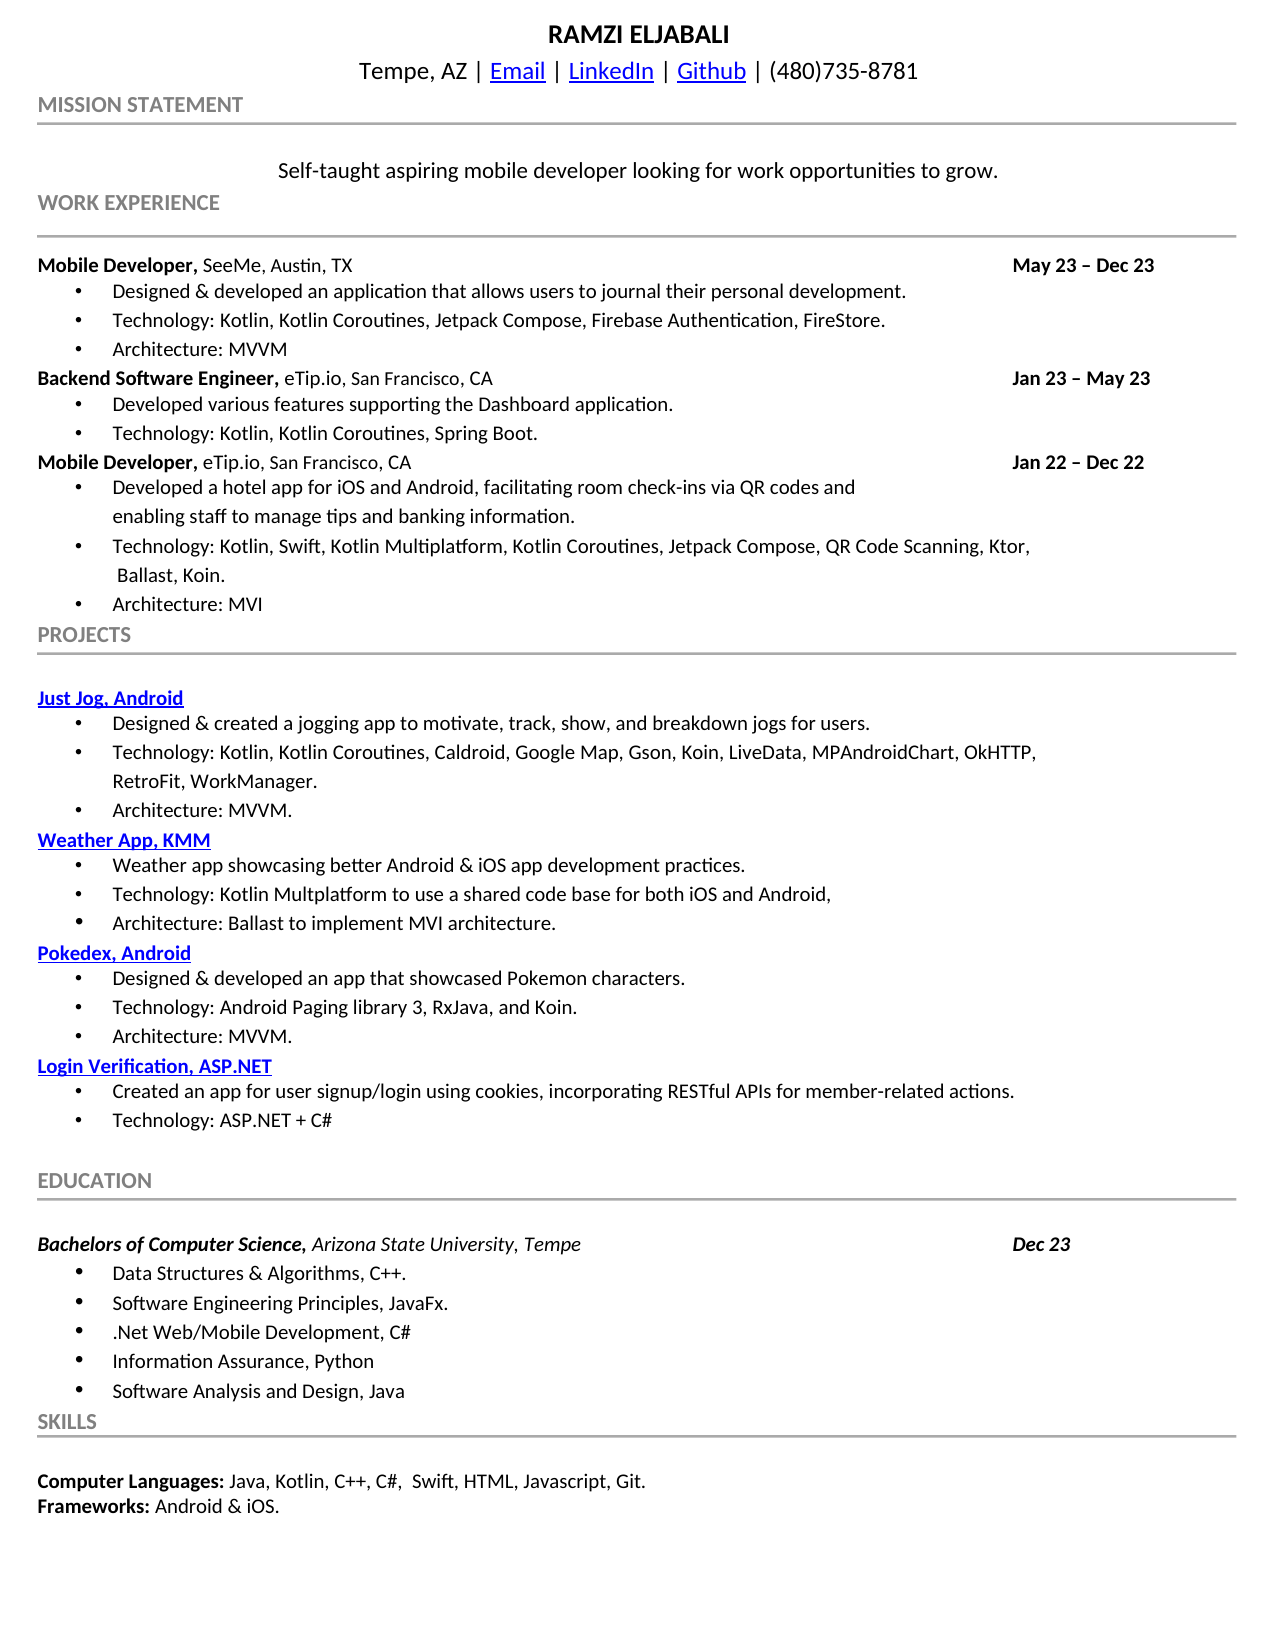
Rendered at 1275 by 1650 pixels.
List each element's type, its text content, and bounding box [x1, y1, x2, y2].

list Designed & developed an application that allows users to journal their personal development. [75, 278, 1240, 303]
list Developed a hotel app for iOS and Android, facilitating room check-ins via QR codes and [75, 474, 1240, 500]
list Technology: ASP.NET + C# [75, 1107, 1240, 1133]
list Data Structures & Algorithms, C++. [75, 1260, 1240, 1286]
text Mobile Developer, eTip.io, San Francisco, CA Jan 22 – Dec 22 [37, 449, 1240, 474]
list Software Engineering Principles, JavaFx. [75, 1290, 1240, 1315]
list Developed various features supporting the Dashboard application. [75, 391, 1240, 416]
list Ballast, Koin. [75, 562, 1240, 587]
list Created an app for user signup/login using cookies, incorporating RESTful APIs for member-related actions. [75, 1078, 1240, 1104]
list Technology: Kotlin, Kotlin Coroutines, Spring Boot. [75, 420, 1240, 445]
list Technology: Kotlin, Swift, Kotlin Multiplatform, Kotlin Coroutines, Jetpack Compose, QR Code Scanning, Ktor, [75, 533, 1240, 558]
text Mobile Developer, SeeMe, Austin, TX May 23 – Dec 23 [37, 252, 1240, 278]
list RetroFit, WorkManager. [75, 768, 1240, 794]
text RAMZI ELJABALI Tempe, AZ | Email | LinkedIn | Github | (480)735-8781 [37, 18, 1240, 86]
list Architecture: MVI [75, 591, 1240, 617]
text Backend Software Engineer, eTip.io, San Francisco, CA Jan 23 – May 23 [37, 365, 1240, 391]
list Technology: Kotlin, Kotlin Coroutines, Jetpack Compose, Firebase Authentication, FireStore. [75, 307, 1240, 332]
text Pokedex, Android [37, 940, 1240, 965]
text WORK EXPERIENCE [37, 188, 1240, 249]
list Architecture: MVVM. [75, 1024, 1240, 1049]
text Login Verification, ASP.NET [37, 1053, 1240, 1078]
text Just Jog, Android [37, 685, 1240, 710]
list Technology: Kotlin Multplatform to use a shared code base for both iOS and Android, [75, 881, 1240, 907]
list Information Assurance, Python [75, 1348, 1240, 1374]
list Technology: Kotlin, Kotlin Coroutines, Caldroid, Google Map, Gson, Koin, LiveData, MPAndroidChart, OkHTTP, [75, 739, 1240, 765]
text Self-taught aspiring mobile developer looking for work opportunities to grow. [37, 156, 1240, 184]
list .Net Web/Mobile Development, C# [75, 1319, 1240, 1345]
text SKILLS [37, 1407, 1240, 1435]
text Frameworks: Android & iOS. [37, 1494, 1240, 1519]
list Software Analysis and Design, Java [75, 1378, 1240, 1403]
list Technology: Android Paging library 3, RxJava, and Koin. [75, 994, 1240, 1020]
text MISSION STATEMENT [37, 90, 1240, 152]
list Architecture: Ballast to implement MVI architecture. [75, 911, 1240, 936]
list Architecture: MVVM. [75, 798, 1240, 823]
text EDUCATION Bachelors of Computer Science, Arizona State University, Tempe Dec 23 [37, 1166, 1240, 1257]
list enabling staff to manage tips and banking information. [75, 504, 1240, 529]
text Computer Languages: Java, Kotlin, C++, C#, Swift, HTML, Javascript, Git. [37, 1468, 1240, 1494]
list Architecture: MVVM [75, 336, 1240, 362]
text PROJECTS [37, 620, 1240, 681]
text Weather App, KMM [37, 827, 1240, 852]
list Weather app showcasing better Android & iOS app development practices. [75, 852, 1240, 878]
list Designed & created a jogging app to motivate, track, show, and breakdown jogs for users. [75, 710, 1240, 736]
list Designed & developed an app that showcased Pokemon characters. [75, 965, 1240, 991]
